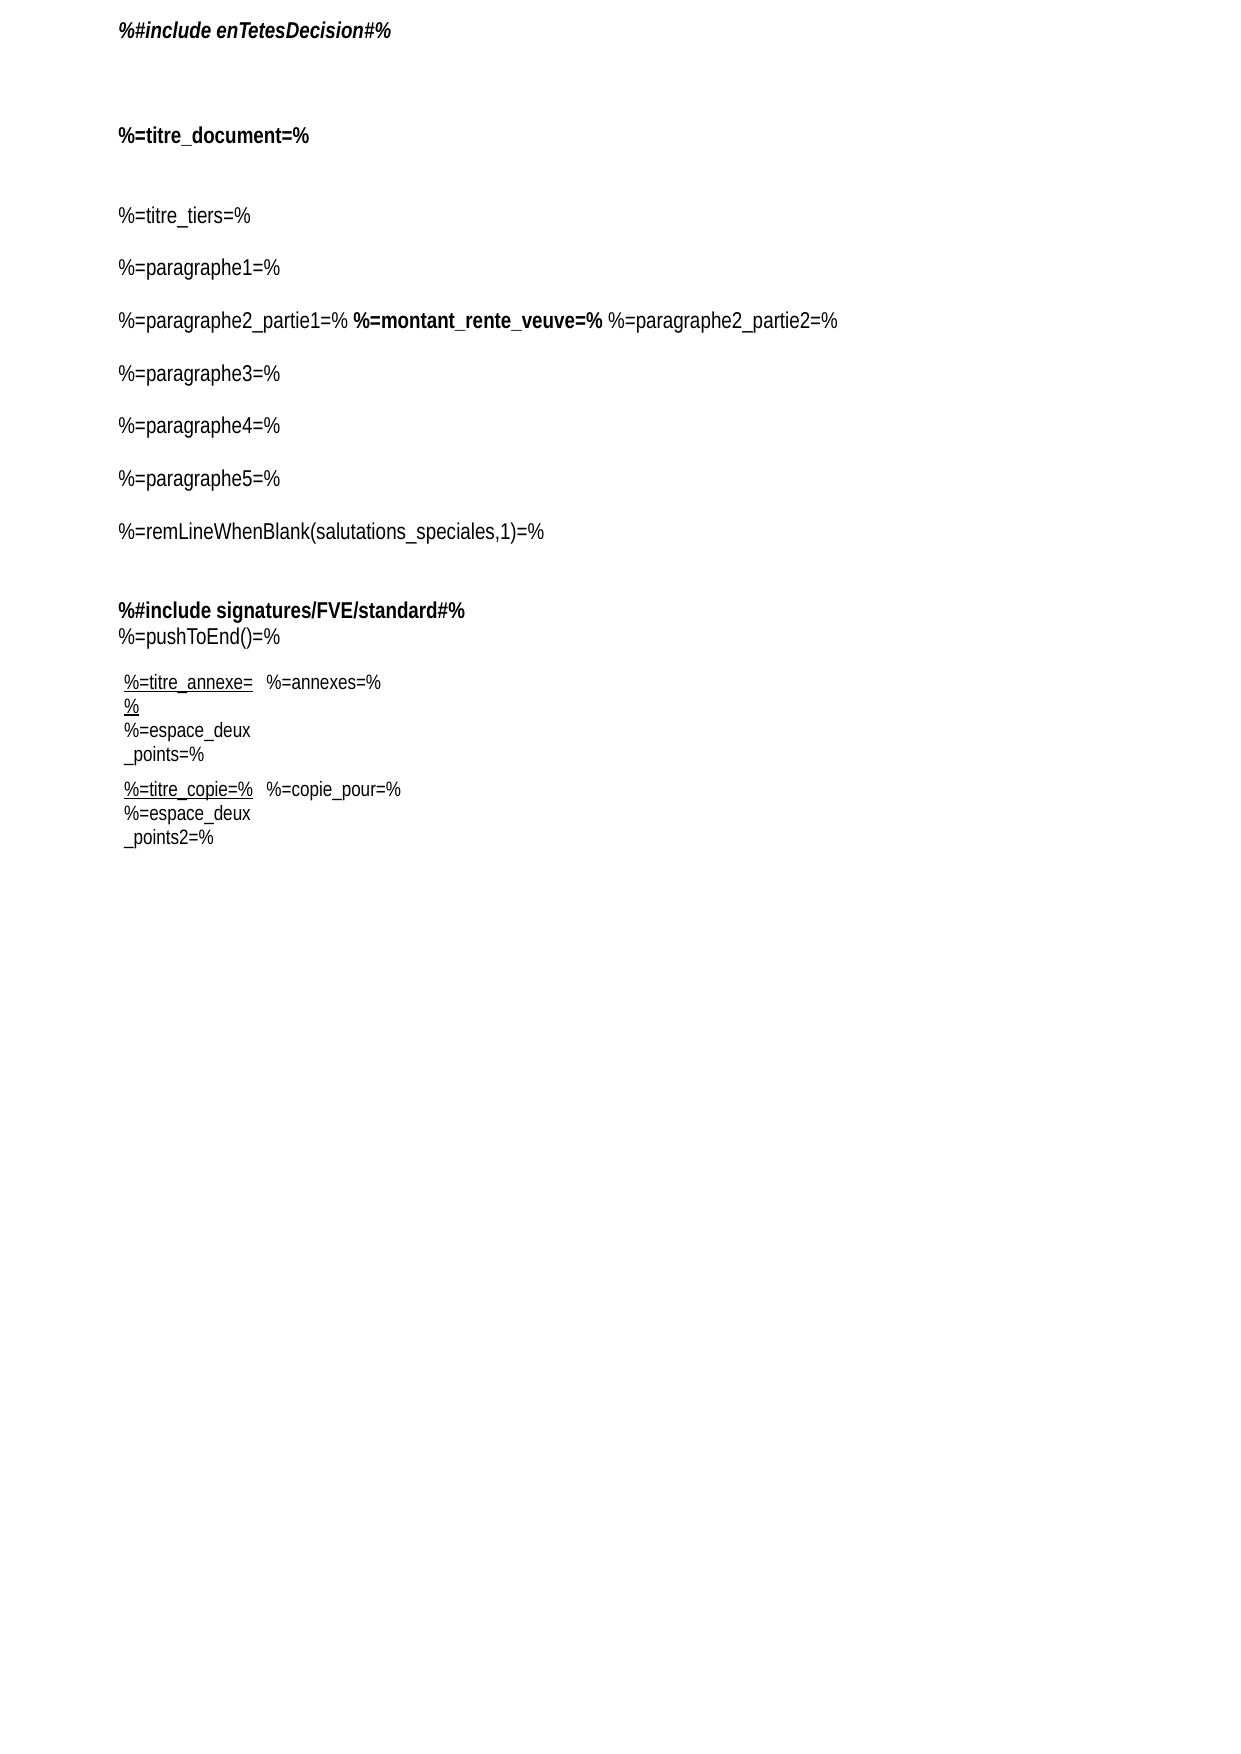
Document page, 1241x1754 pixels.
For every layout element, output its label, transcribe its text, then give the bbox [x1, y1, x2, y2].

text %=paragraphe5=% [118, 465, 1122, 491]
text %#include signatures/FVE/standard#% [118, 597, 1122, 623]
table_header %=copie_pour=% [260, 771, 1122, 854]
text %=pushToEnd()=% [118, 623, 1122, 649]
text %=paragraphe2_partie1=% %=montant_rente_veuve=% %=paragraphe2_partie2=% [118, 307, 1122, 333]
text %=paragraphe1=% [118, 254, 1122, 281]
text %=remLineWhenBlank(salutations_speciales,1)=% [118, 518, 1122, 544]
table_header %=annexes=% [260, 664, 1122, 771]
text %=paragraphe3=% [118, 360, 1122, 386]
text %#include enTetesDecision#% [118, 17, 1122, 43]
table_header %=titre_copie=%%=espace_deux_points2=% [118, 771, 260, 854]
text %=titre_document=% [118, 122, 1122, 149]
table_header %=titre_annexe=%%=espace_deux_points=% [118, 664, 260, 771]
text %=titre_tiers=% [118, 202, 1122, 228]
text %=paragraphe4=% [118, 412, 1122, 439]
